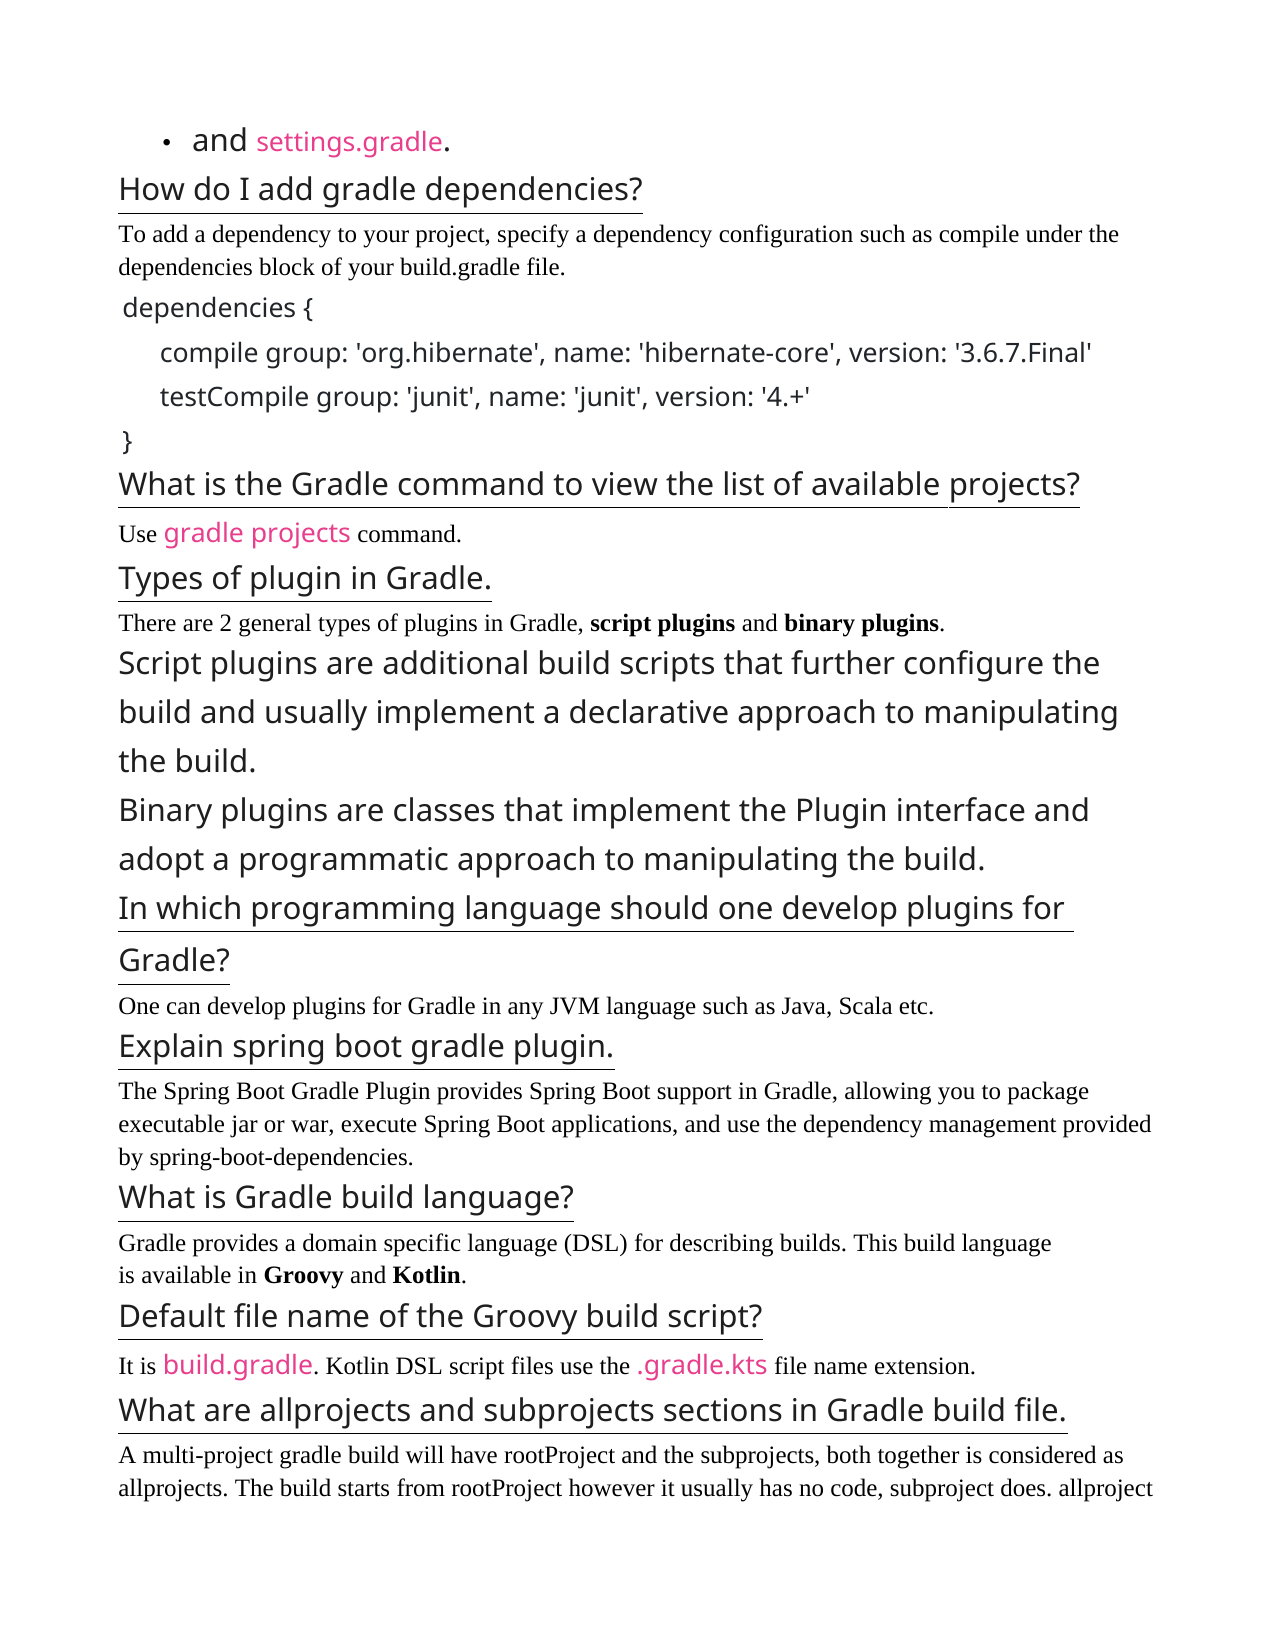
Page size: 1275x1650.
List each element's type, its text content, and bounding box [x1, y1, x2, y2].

text Types of plugin in Gradle. [118, 556, 1157, 601]
text Script plugins are additional build scripts that further configure the build and usually implement a declarative approach to manipulating the build. [118, 641, 1157, 782]
text The Spring Boot Gradle Plugin provides Spring Boot support in Gradle, allowing you to package executable jar or war, execute Spring Boot applications, and use the dependency management provided by spring-boot-dependencies. [118, 1076, 1157, 1171]
text Default file name of the Groovy build script? [118, 1294, 1157, 1339]
text Gradle provides a domain specific language (DSL) for describing builds. This build language is available in Groovy and Kotlin. [118, 1228, 1157, 1289]
text dependencies { [119, 287, 316, 328]
text A multi-project gradle build will have rootProject and the subprojects, both together is considered as allprojects. The build starts from rootProject however it usually has no code, subproject does. allproject [118, 1440, 1157, 1502]
text [1096, 329, 1157, 374]
text One can develop plugins for Gradle in any JVM language such as Java, Scala etc. [118, 991, 1157, 1019]
text Binary plugins are classes that implement the Plugin interface and adopt a programmatic approach to manipulating the build. [118, 788, 1157, 879]
text testCompile group: 'junit', name: 'junit', version: '4.+' [119, 375, 814, 417]
text What are allprojects and subprojects sections in Gradle build file. [118, 1388, 1157, 1433]
text There are 2 general types of plugins in Gradle, script plugins and binary plugins. [118, 608, 1157, 637]
text [815, 374, 1157, 418]
text [136, 418, 1157, 462]
text To add a dependency to your project, specify a dependency configuration such as compile under the dependencies block of your build.gradle file. [118, 219, 1157, 281]
text Explain spring boot gradle plugin. [118, 1024, 1157, 1069]
text compile group: 'org.hibernate', name: 'hibernate-core', version: '3.6.7.Final' [119, 331, 1095, 373]
text What is the Gradle command to view the list of available projects? [118, 462, 1157, 507]
text Use gradle projects command. [118, 514, 1157, 550]
list and settings.gradle. [162, 118, 1157, 161]
text How do I add gradle dependencies? [118, 167, 1157, 213]
text It is build.gradle. Kotlin DSL script files use the .gradle.kts file name extension. [118, 1346, 1157, 1382]
text [317, 286, 1157, 329]
text In which programming language should one develop plugins for Gradle? [118, 886, 1157, 984]
text } [119, 419, 135, 461]
text What is Gradle build language? [118, 1175, 1157, 1221]
